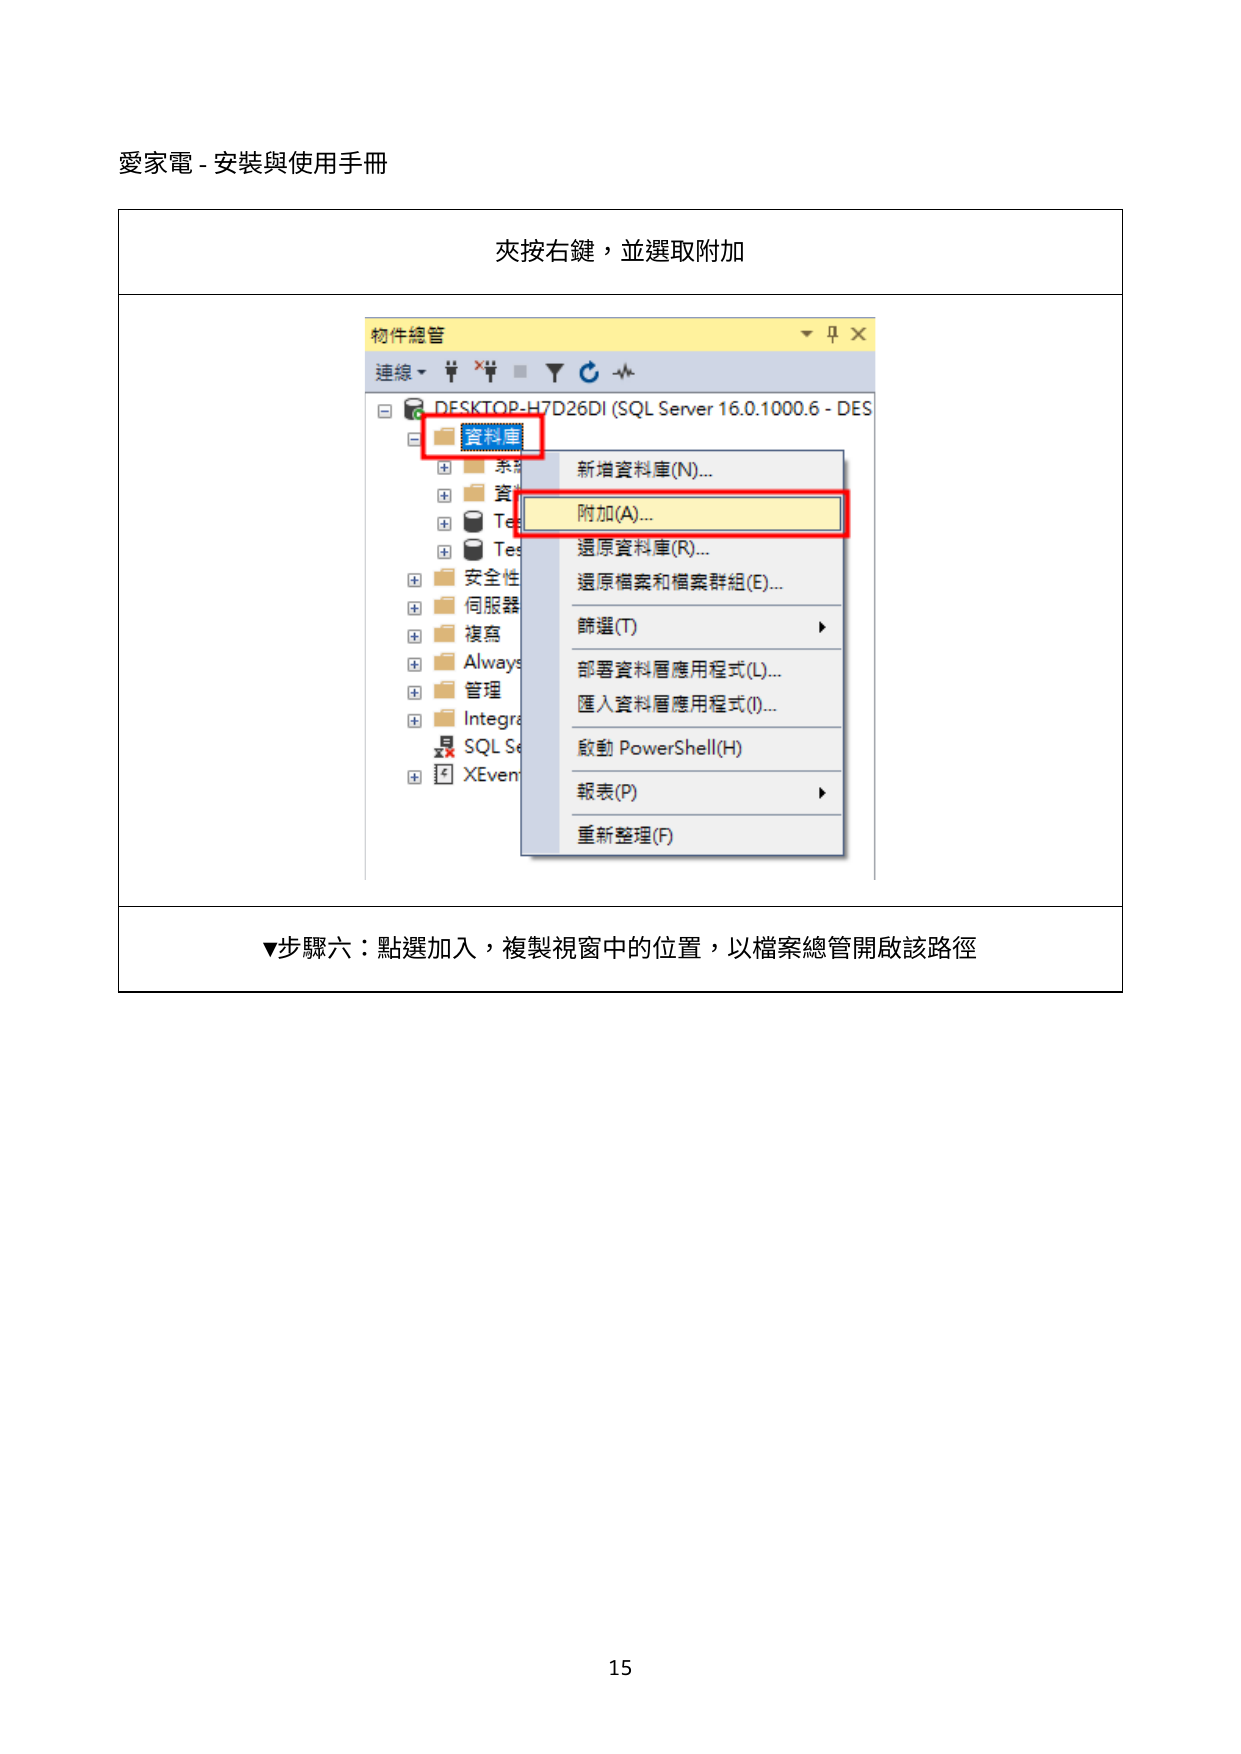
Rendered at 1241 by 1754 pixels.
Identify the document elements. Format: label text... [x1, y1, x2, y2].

picture [364, 317, 876, 880]
table_cell ▼步驟六：點選加入，複製視窗中的位置，以檔案總管開啟該路徑 [119, 907, 1122, 991]
table_cell [119, 295, 1122, 906]
table_cell 夾按右鍵，並選取附加 [119, 210, 1122, 294]
